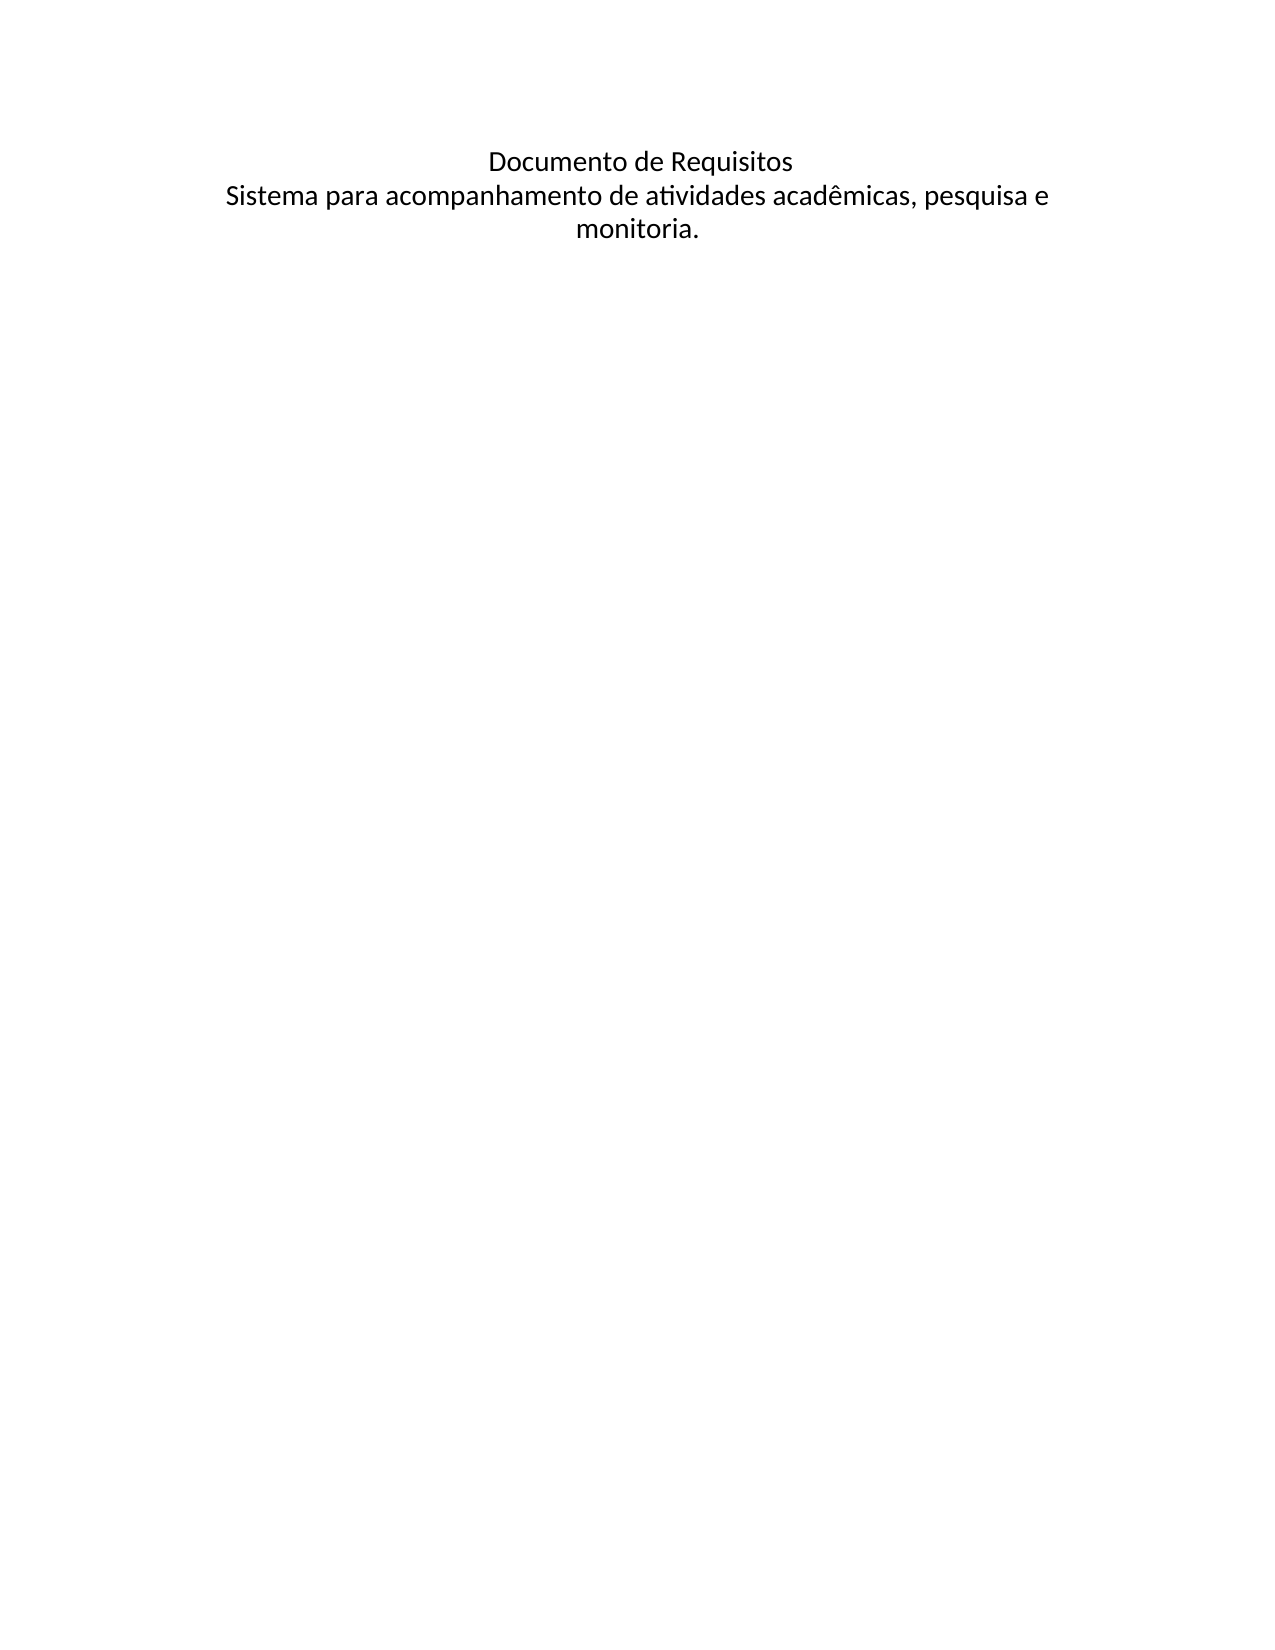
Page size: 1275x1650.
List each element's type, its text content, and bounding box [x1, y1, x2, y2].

text Documento de Requisitos [187, 150, 1087, 179]
text Sistema para acompanhamento de atividades acadêmicas, pesquisa e monitoria. [187, 183, 1087, 246]
